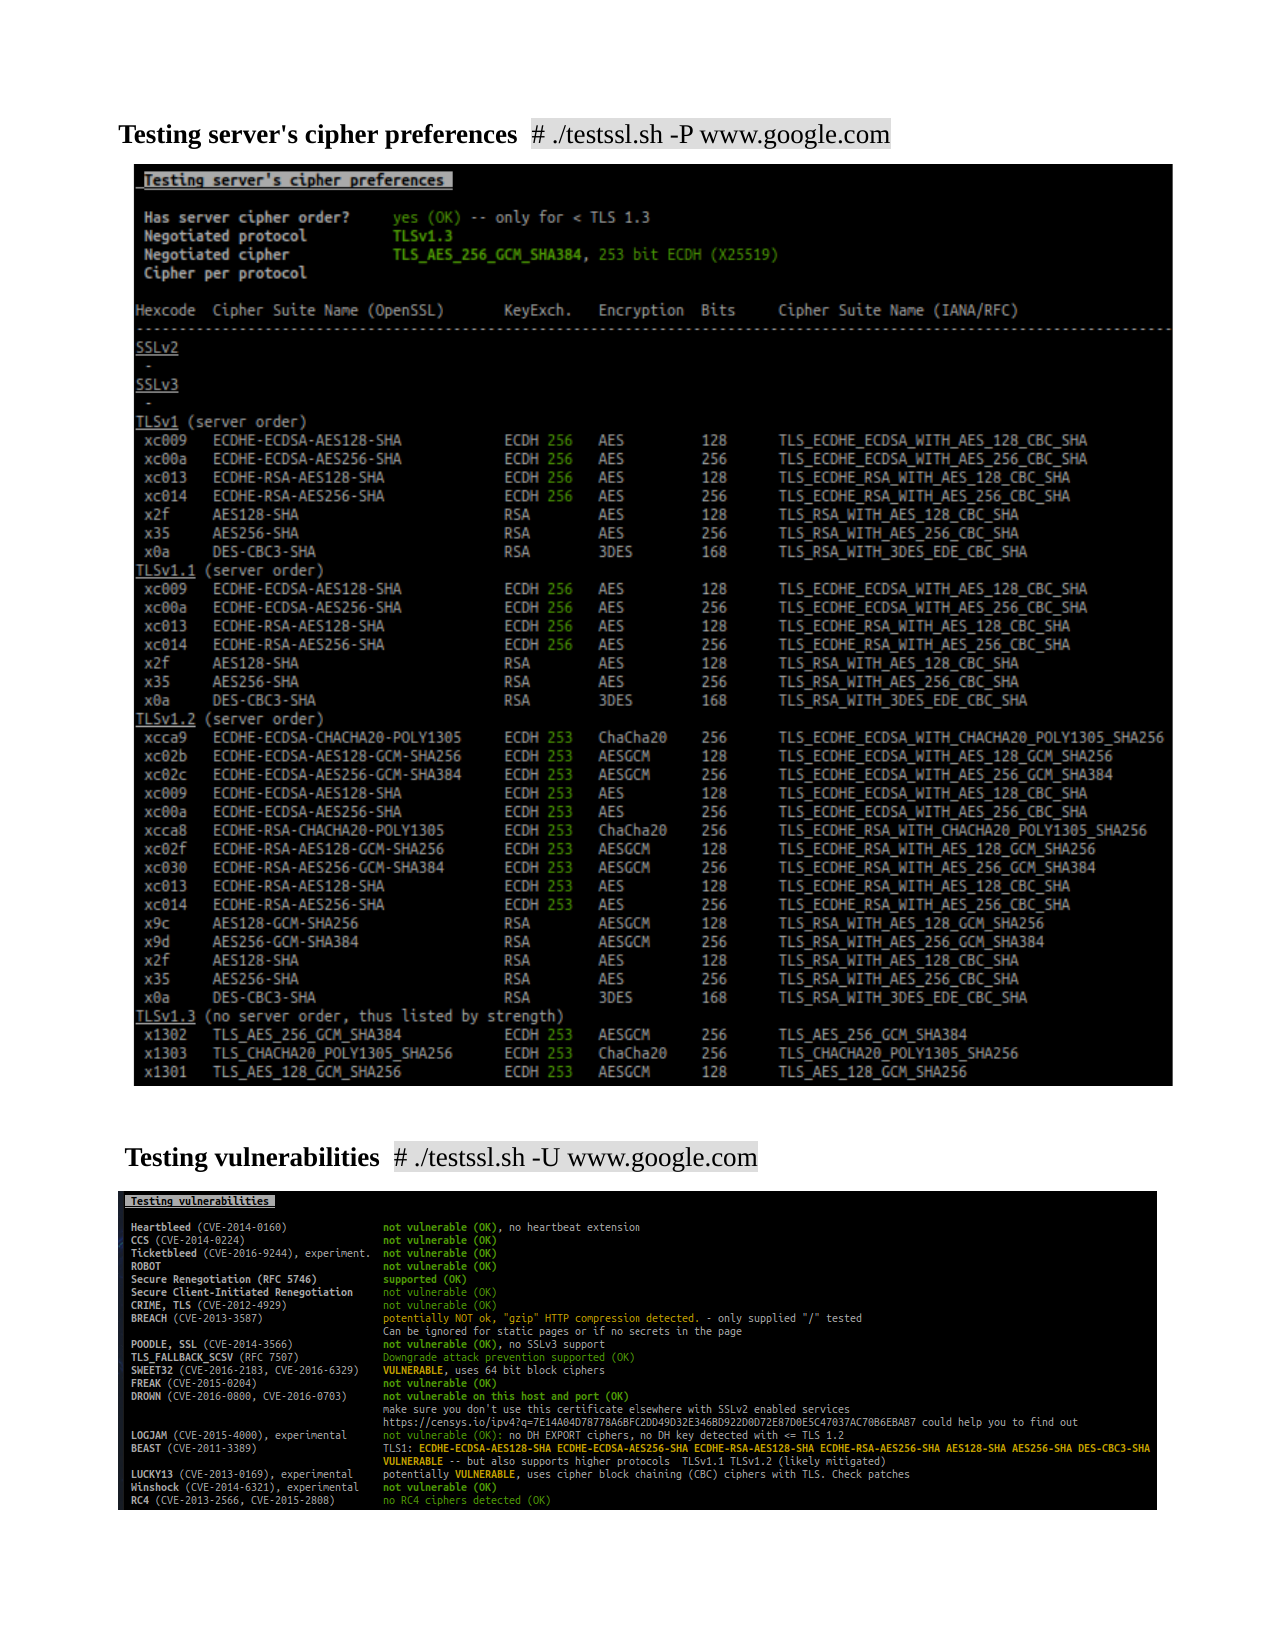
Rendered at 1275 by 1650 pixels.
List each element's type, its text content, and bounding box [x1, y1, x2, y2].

text Testing vulnerabilities # ./testssl.sh -U www.google.com [118, 1141, 1157, 1172]
picture [118, 1191, 1157, 1510]
text Testing server's cipher preferences # ./testssl.sh -P www.google.com [118, 118, 1157, 149]
picture [133, 164, 1173, 1086]
